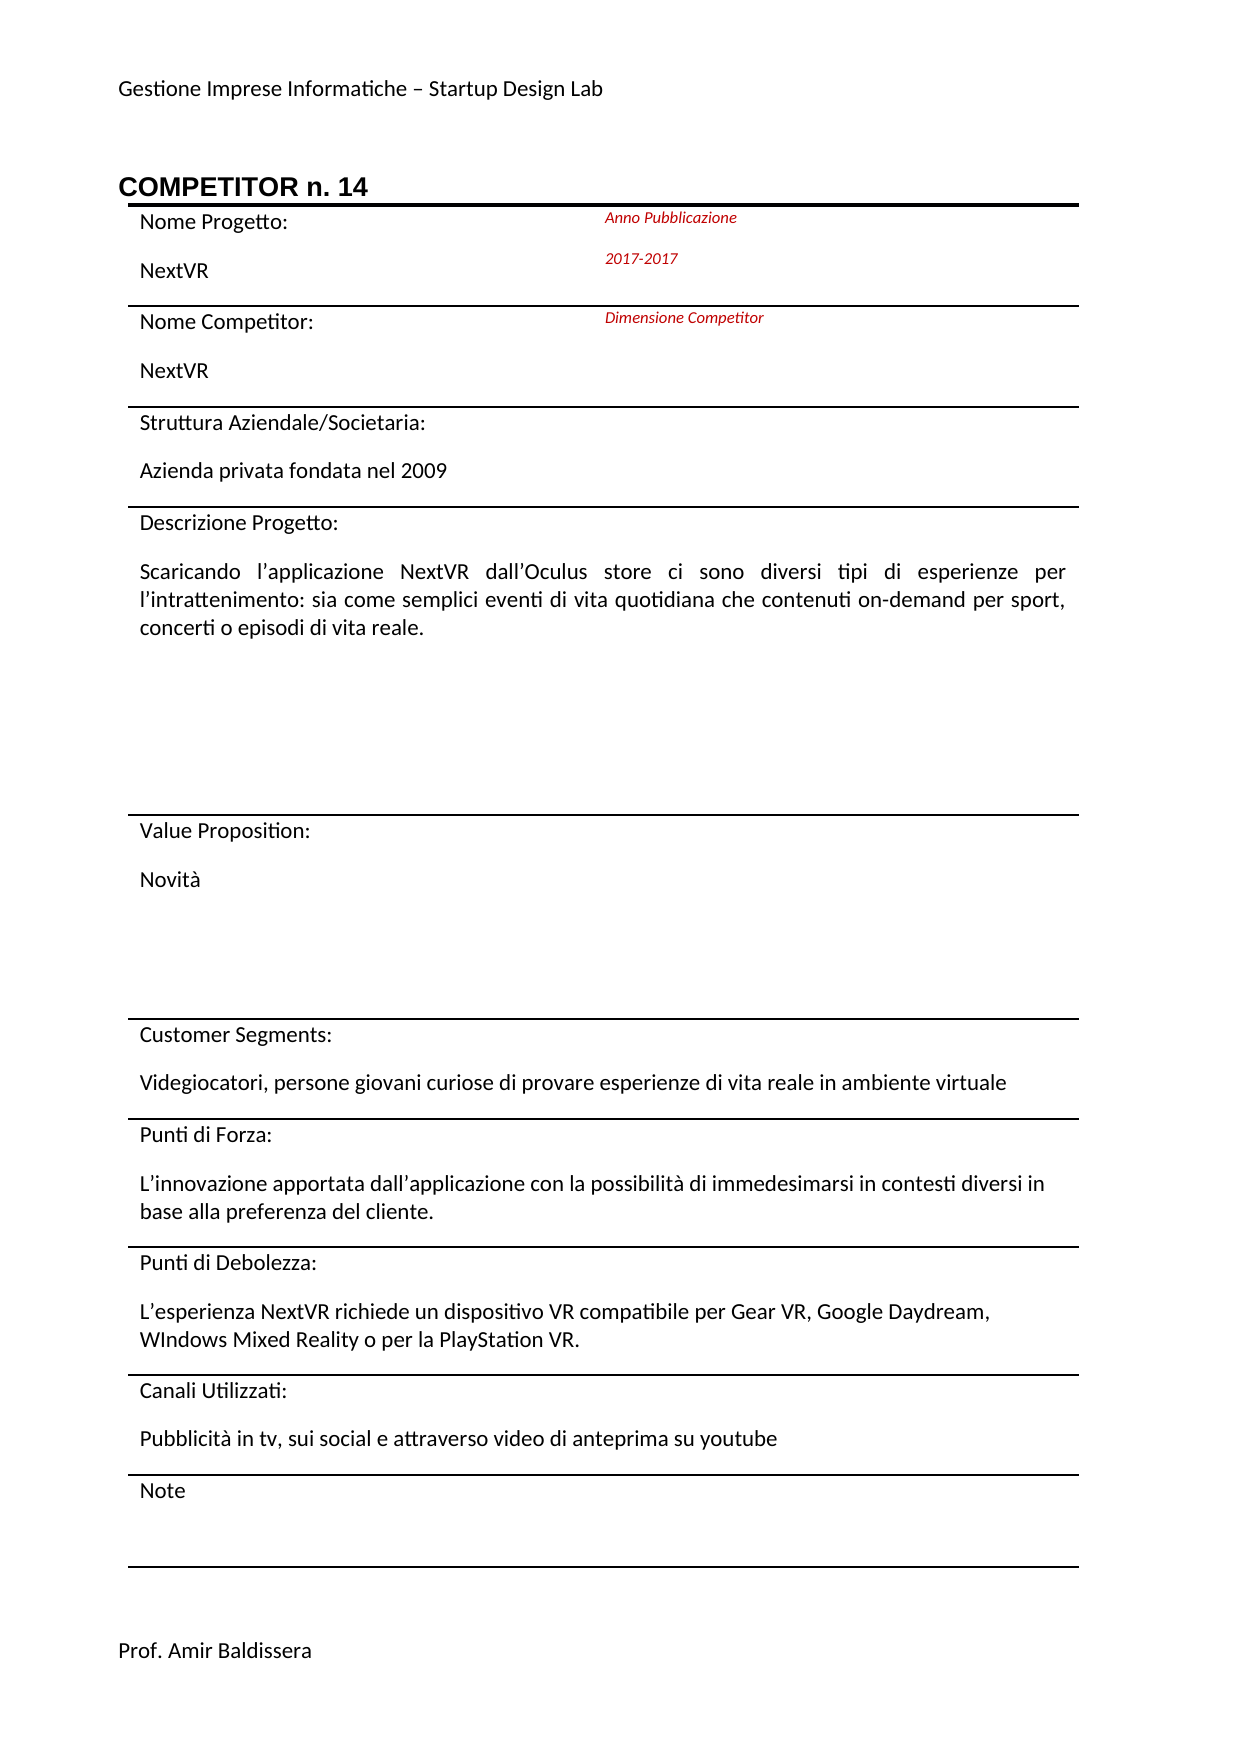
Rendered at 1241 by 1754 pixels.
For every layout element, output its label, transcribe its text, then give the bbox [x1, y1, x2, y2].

table_cell Dimensione Competitor [594, 307, 1078, 406]
table_cell Value Proposition: Novità [128, 816, 1078, 1018]
table_header Anno Pubblicazione 2017-2017 [594, 207, 1078, 305]
table_cell Nome Competitor: NextVR [128, 307, 593, 406]
table_cell Struttura Aziendale/Societaria: Azienda privata fondata nel 2009 [128, 408, 1078, 506]
subtitle COMPETITOR n. 14 [118, 171, 1122, 203]
table_header Nome Progetto: NextVR [128, 207, 593, 305]
table_cell Punti di Forza: L’innovazione apportata dall’applicazione con la possibilità di immedesimarsi in contesti diversi in base alla preferenza del cliente. [128, 1120, 1078, 1246]
table_cell Note [128, 1476, 1078, 1566]
table_cell Canali Utilizzati: Pubblicità in tv, sui social e attraverso video di anteprima su youtube [128, 1376, 1078, 1474]
table_cell Customer Segments: Videgiocatori, persone giovani curiose di provare esperienze di vita reale in ambiente virtuale [128, 1020, 1078, 1118]
table_cell Descrizione Progetto: Scaricando l’applicazione NextVR dall’Oculus store ci sono diversi tipi di esperienze per l’intrattenimento: sia come semplici eventi di vita quotidiana che contenuti on-demand per sport, concerti o episodi di vita reale. [128, 508, 1078, 814]
table_cell Punti di Debolezza: L’esperienza NextVR richiede un dispositivo VR compatibile per Gear VR, Google Daydream, WIndows Mixed Reality o per la PlayStation VR. [128, 1248, 1078, 1374]
